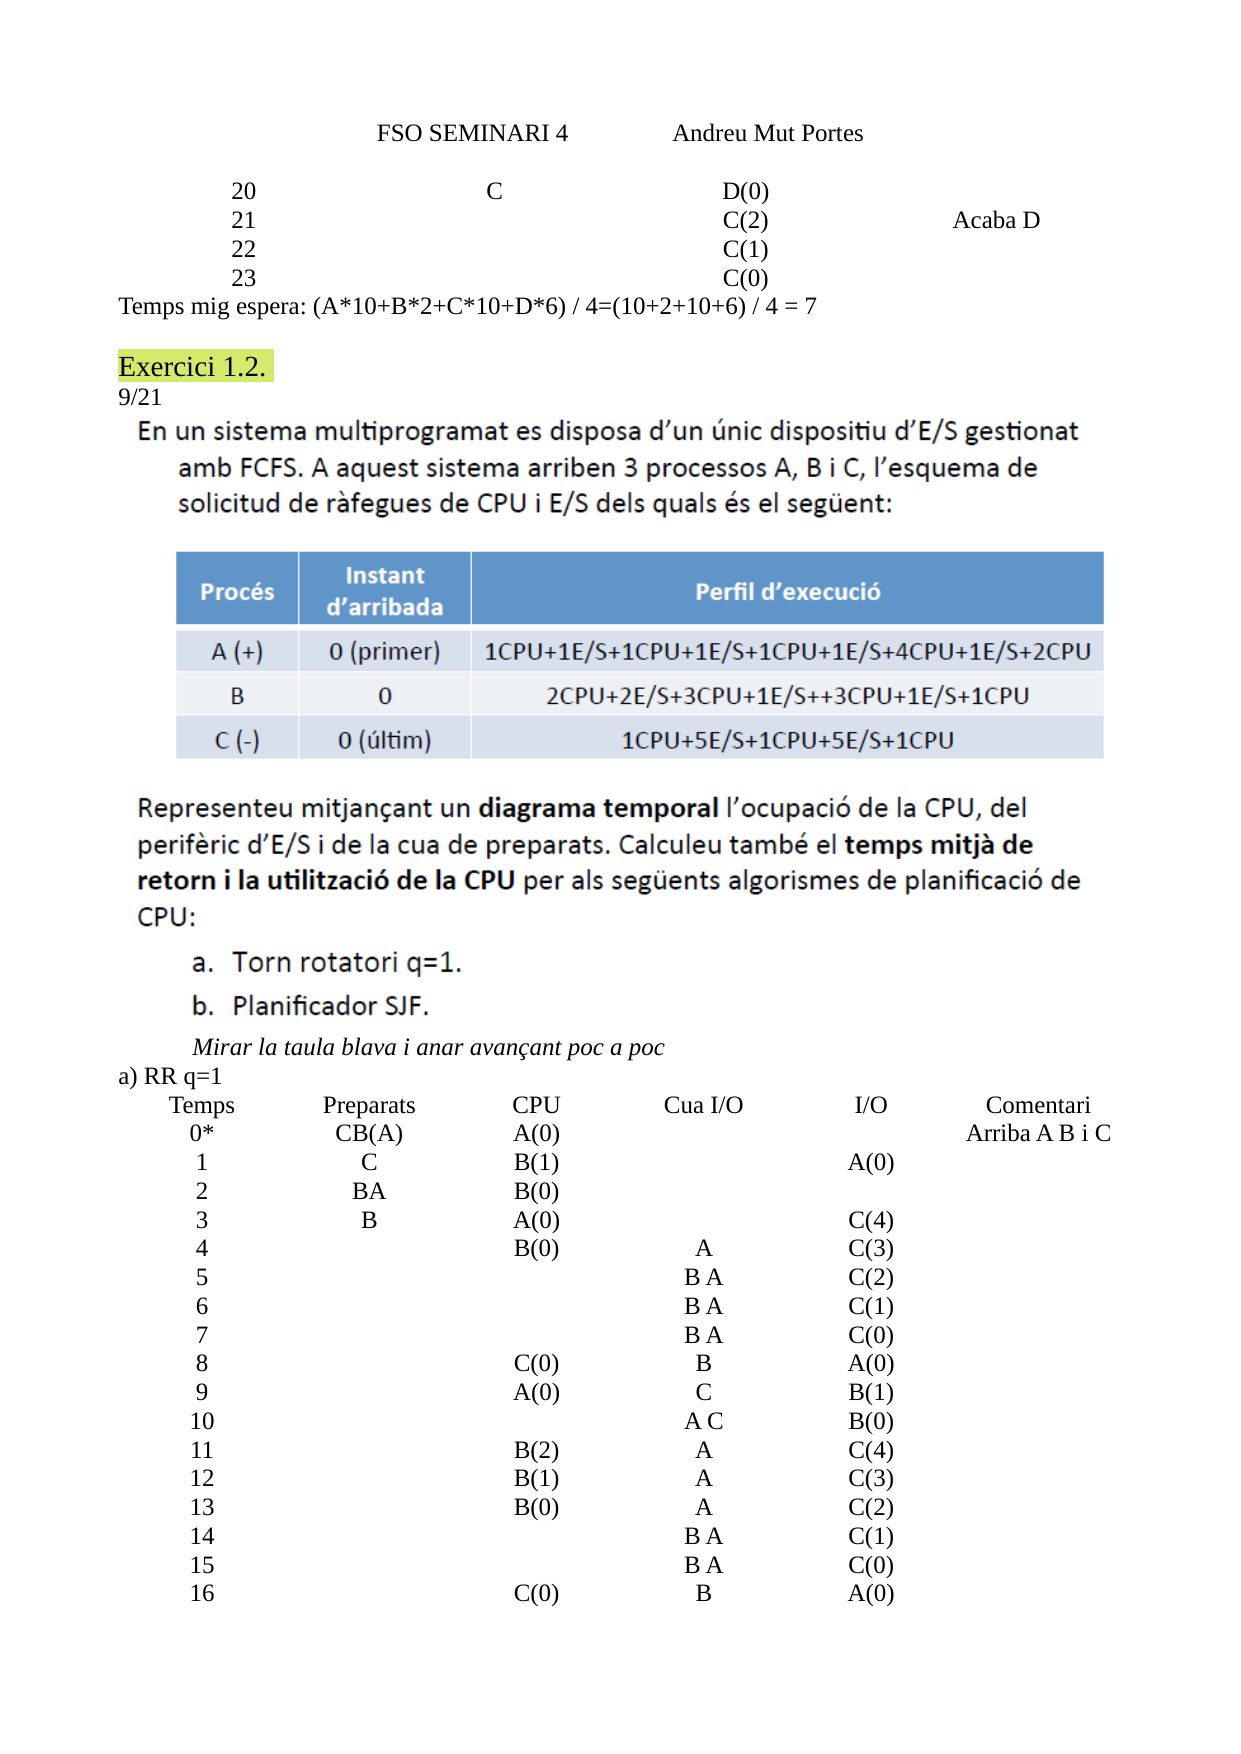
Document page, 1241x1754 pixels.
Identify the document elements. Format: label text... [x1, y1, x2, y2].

table_cell A [620, 1234, 787, 1262]
table_header Preparats [285, 1090, 453, 1118]
table_cell [955, 1521, 1122, 1550]
table_cell [955, 1492, 1122, 1521]
table_cell [285, 1435, 453, 1463]
table_cell 8 [118, 1349, 285, 1377]
picture [118, 411, 1123, 1033]
table_cell A(0) [788, 1579, 955, 1607]
table_cell 6 [118, 1291, 285, 1320]
table_cell 5 [118, 1262, 285, 1291]
table_cell [620, 1119, 787, 1147]
table_cell [285, 1579, 453, 1607]
table_cell A [620, 1492, 787, 1521]
table_cell [955, 1377, 1122, 1406]
table_cell B(0) [453, 1234, 620, 1262]
table_cell B A [620, 1320, 787, 1348]
table_cell C(1) [788, 1291, 955, 1320]
table_cell C(4) [788, 1435, 955, 1463]
table_cell B A [620, 1291, 787, 1320]
table_cell CB(A) [285, 1119, 453, 1147]
table_cell [285, 1521, 453, 1550]
table_cell 2 [118, 1176, 285, 1205]
table_header CPU [453, 1090, 620, 1118]
table_cell B(0) [453, 1176, 620, 1205]
table_cell [369, 234, 620, 263]
table_cell A [620, 1435, 787, 1463]
table_cell A(0) [453, 1377, 620, 1406]
table_cell B(1) [788, 1377, 955, 1406]
table_cell [285, 1464, 453, 1492]
table_cell 13 [118, 1492, 285, 1521]
table_cell B(0) [453, 1492, 620, 1521]
table_cell [955, 1464, 1122, 1492]
table_cell [285, 1492, 453, 1521]
table_cell C(2) [620, 205, 871, 234]
table_cell [955, 1435, 1122, 1463]
table_cell C(0) [453, 1579, 620, 1607]
table_cell [955, 1176, 1122, 1205]
table_cell [285, 1291, 453, 1320]
table_cell [453, 1406, 620, 1435]
text Temps mig espera: (A*10+B*2+C*10+D*6) / 4=(10+2+10+6) / 4 = 7 [118, 291, 1122, 320]
table_cell B A [620, 1521, 787, 1550]
table_cell C [369, 176, 620, 205]
table_cell [453, 1291, 620, 1320]
table_cell B [620, 1349, 787, 1377]
table_cell 0* [118, 1119, 285, 1147]
table_header Cua I/O [620, 1090, 787, 1118]
table_cell C(0) [788, 1550, 955, 1578]
table_cell A(0) [788, 1147, 955, 1176]
table_cell B A [620, 1262, 787, 1291]
text a) RR q=1 [118, 1061, 1122, 1090]
table_cell [788, 1119, 955, 1147]
table_header Temps [118, 1090, 285, 1118]
table_cell [955, 1320, 1122, 1348]
table_cell B(1) [453, 1464, 620, 1492]
table_cell D(0) [620, 176, 871, 205]
table_cell B(2) [453, 1435, 620, 1463]
table_cell [620, 1176, 787, 1205]
table_cell C(2) [788, 1492, 955, 1521]
table_cell 21 [118, 205, 369, 234]
table_cell [453, 1320, 620, 1348]
table_cell [620, 1205, 787, 1233]
table_cell B(0) [788, 1406, 955, 1435]
table_header I/O [788, 1090, 955, 1118]
table_cell [285, 1262, 453, 1291]
table_cell [955, 1349, 1122, 1377]
table_cell [955, 1234, 1122, 1262]
table_cell 3 [118, 1205, 285, 1233]
table_cell [453, 1262, 620, 1291]
table_cell A(0) [453, 1205, 620, 1233]
table_cell 16 [118, 1579, 285, 1607]
table_cell 11 [118, 1435, 285, 1463]
table_cell C(4) [788, 1205, 955, 1233]
table_cell [871, 176, 1122, 205]
table_cell 14 [118, 1521, 285, 1550]
table_cell C(0) [453, 1349, 620, 1377]
table_cell B [285, 1205, 453, 1233]
table_cell [955, 1579, 1122, 1607]
table_cell A C [620, 1406, 787, 1435]
table_cell Acaba D [871, 205, 1122, 234]
table_cell C(1) [620, 234, 871, 263]
table_cell 23 [118, 263, 369, 291]
table_cell [955, 1262, 1122, 1291]
table_cell [955, 1147, 1122, 1176]
table_cell C(0) [788, 1320, 955, 1348]
table_cell A(0) [788, 1349, 955, 1377]
table_cell Arriba A B i C [955, 1119, 1122, 1147]
table_cell [955, 1406, 1122, 1435]
table_cell [285, 1406, 453, 1435]
text Exercici 1.2. [118, 349, 1122, 382]
table_cell 1 [118, 1147, 285, 1176]
table_cell [285, 1550, 453, 1578]
table_cell [955, 1205, 1122, 1233]
table_cell [955, 1550, 1122, 1578]
table_cell C(0) [620, 263, 871, 291]
table_cell 12 [118, 1464, 285, 1492]
table_cell [285, 1234, 453, 1262]
table_cell 9 [118, 1377, 285, 1406]
table_cell 10 [118, 1406, 285, 1435]
table_cell 7 [118, 1320, 285, 1348]
table_cell C [620, 1377, 787, 1406]
table_cell BA [285, 1176, 453, 1205]
text Mirar la taula blava i anar avançant poc a poc [118, 1033, 1122, 1061]
table_cell [871, 234, 1122, 263]
table_cell C(2) [788, 1262, 955, 1291]
table_cell [871, 263, 1122, 291]
table_cell B [620, 1579, 787, 1607]
table_cell 15 [118, 1550, 285, 1578]
table_cell 4 [118, 1234, 285, 1262]
table_cell [453, 1550, 620, 1578]
table_cell [285, 1377, 453, 1406]
table_cell [369, 263, 620, 291]
table_cell [369, 205, 620, 234]
text 9/21 [118, 382, 1122, 411]
table_cell [285, 1349, 453, 1377]
table_cell C(3) [788, 1234, 955, 1262]
table_cell A(0) [453, 1119, 620, 1147]
table_cell [453, 1521, 620, 1550]
table_cell [285, 1320, 453, 1348]
table_cell C [285, 1147, 453, 1176]
table_cell 20 [118, 176, 369, 205]
table_cell 22 [118, 234, 369, 263]
table_cell [620, 1147, 787, 1176]
table_cell B A [620, 1550, 787, 1578]
table_header Comentari [955, 1090, 1122, 1118]
table_cell [955, 1291, 1122, 1320]
table_cell [788, 1176, 955, 1205]
table_cell C(1) [788, 1521, 955, 1550]
table_cell C(3) [788, 1464, 955, 1492]
table_cell B(1) [453, 1147, 620, 1176]
table_cell A [620, 1464, 787, 1492]
